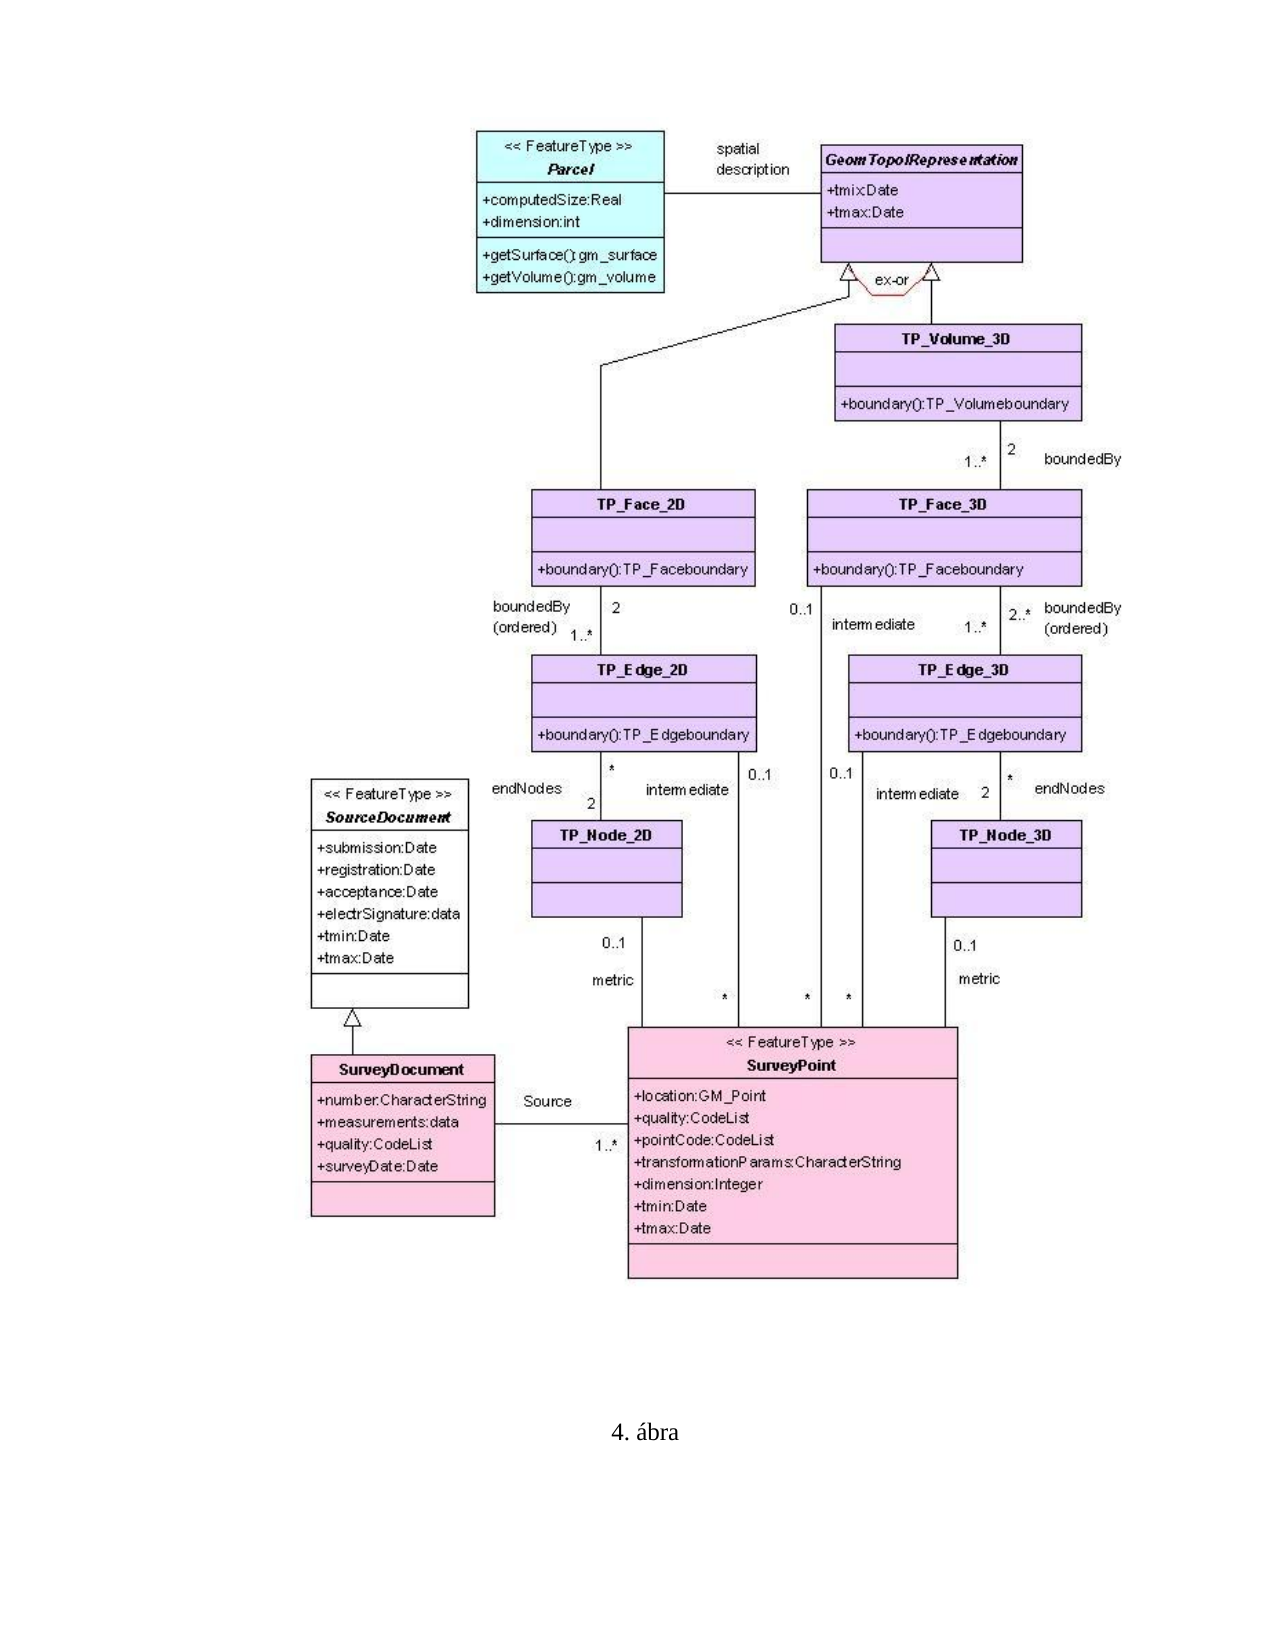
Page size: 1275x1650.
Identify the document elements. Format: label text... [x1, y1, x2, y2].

text 4. ábra [118, 1417, 1157, 1446]
picture [118, 117, 1157, 1417]
